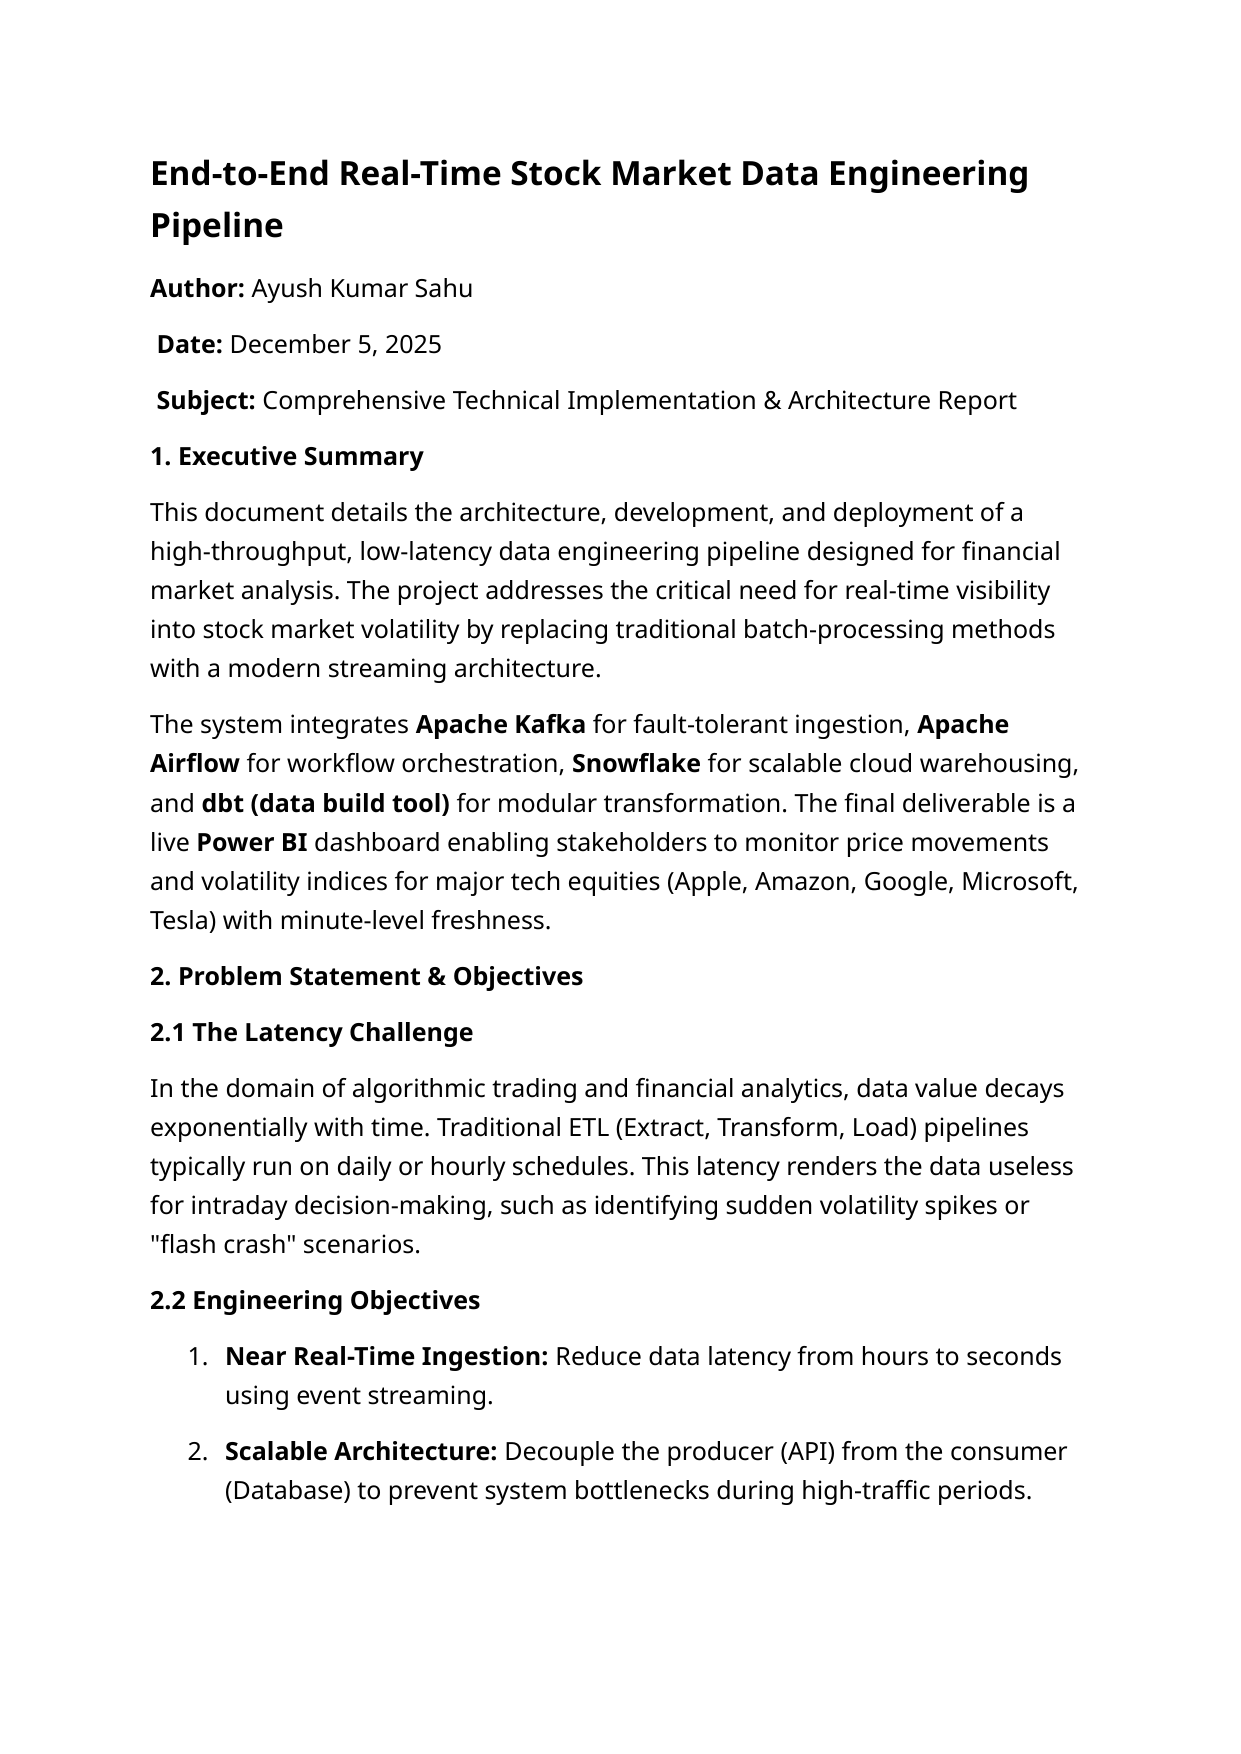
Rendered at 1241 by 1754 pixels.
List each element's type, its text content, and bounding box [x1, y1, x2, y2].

text In the domain of algorithmic trading and financial analytics, data value decays exponentially with time. Traditional ETL (Extract, Transform, Load) pipelines typically run on daily or hourly schedules. This latency renders the data useless for intraday decision-making, such as identifying sudden volatility spikes or "flash crash" scenarios. [150, 1070, 1090, 1261]
list Near Real-Time Ingestion: Reduce data latency from hours to seconds using event streaming. [187, 1338, 1090, 1412]
text The system integrates Apache Kafka for fault-tolerant ingestion, Apache Airflow for workflow orchestration, Snowflake for scalable cloud warehousing, and dbt (data build tool) for modular transformation. The final deliverable is a live Power BI dashboard enabling stakeholders to monitor price movements and volatility indices for major tech equities (Apple, Amazon, Google, Microsoft, Tesla) with minute-level freshness. [150, 707, 1090, 937]
text Subject: Comprehensive Technical Implementation & Architecture Report [150, 383, 1090, 417]
text 1. Executive Summary [150, 438, 1090, 473]
text This document details the architecture, development, and deployment of a high-throughput, low-latency data engineering pipeline designed for financial market analysis. The project addresses the critical need for real-time visibility into stock market volatility by replacing traditional batch-processing methods with a modern streaming architecture. [150, 494, 1090, 685]
text 2.2 Engineering Objectives [150, 1283, 1090, 1317]
text End-to-End Real-Time Stock Market Data Engineering Pipeline [150, 150, 1090, 248]
list Scalable Architecture: Decouple the producer (API) from the consumer (Database) to prevent system bottlenecks during high-traffic periods. [187, 1433, 1090, 1507]
text 2. Problem Statement & Objectives [150, 958, 1090, 993]
text Date: December 5, 2025 [150, 327, 1090, 361]
text 2.1 The Latency Challenge [150, 1014, 1090, 1048]
text Author: Ayush Kumar Sahu [150, 271, 1090, 305]
